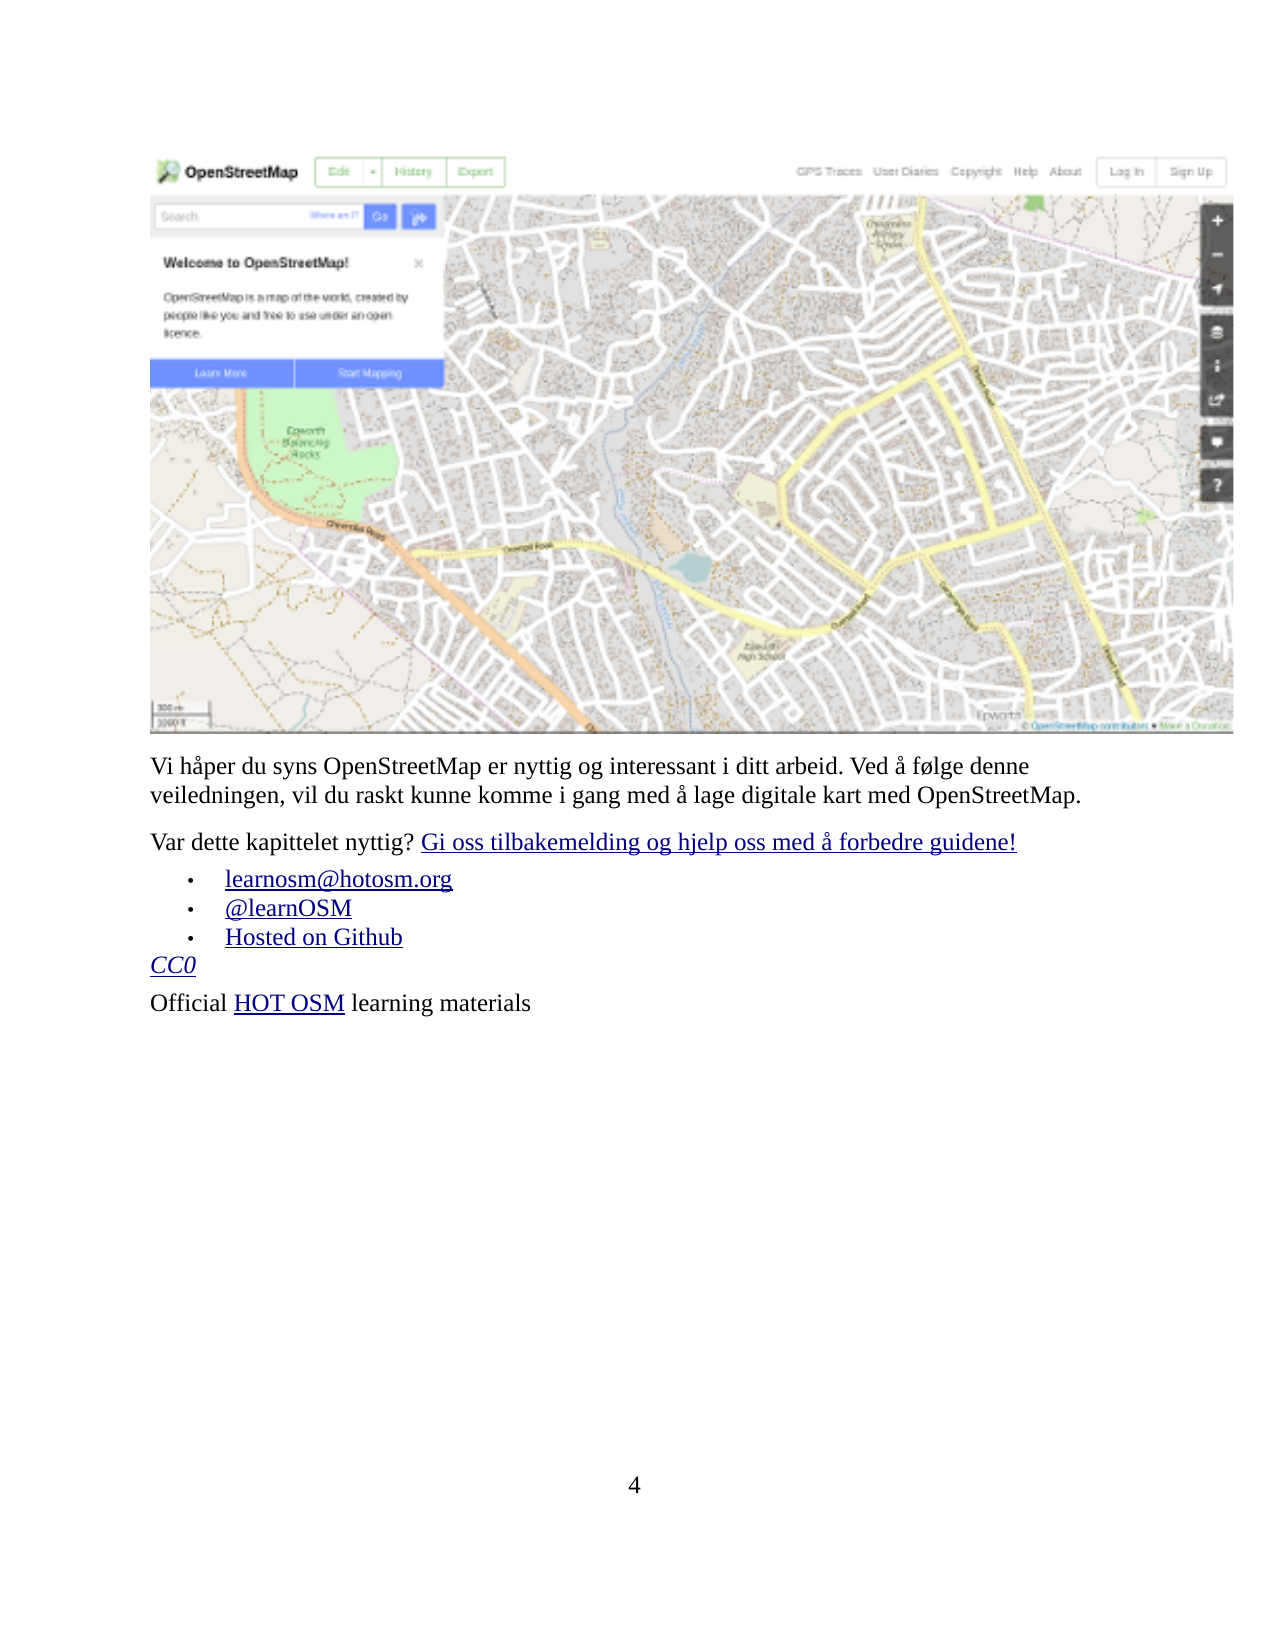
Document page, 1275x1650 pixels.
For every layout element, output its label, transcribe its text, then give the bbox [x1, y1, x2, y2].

text Var dette kapittelet nyttig? Gi oss tilbakemelding og hjelp oss med å forbedre guidene! [150, 827, 1125, 855]
text Vi håper du syns OpenStreetMap er nyttig og interessant i ditt arbeid. Ved å følge denne veiledningen, vil du raskt kunne komme i gang med å lage digitale kart med OpenStreetMap. [150, 751, 1125, 809]
list @learnOSM [187, 893, 1125, 922]
list learnosm@hotosm.org [187, 864, 1125, 893]
picture [150, 150, 1234, 734]
text CC0 [150, 951, 1125, 979]
text Official HOT OSM learning materials [150, 988, 1125, 1017]
list Hosted on Github [187, 922, 1125, 951]
